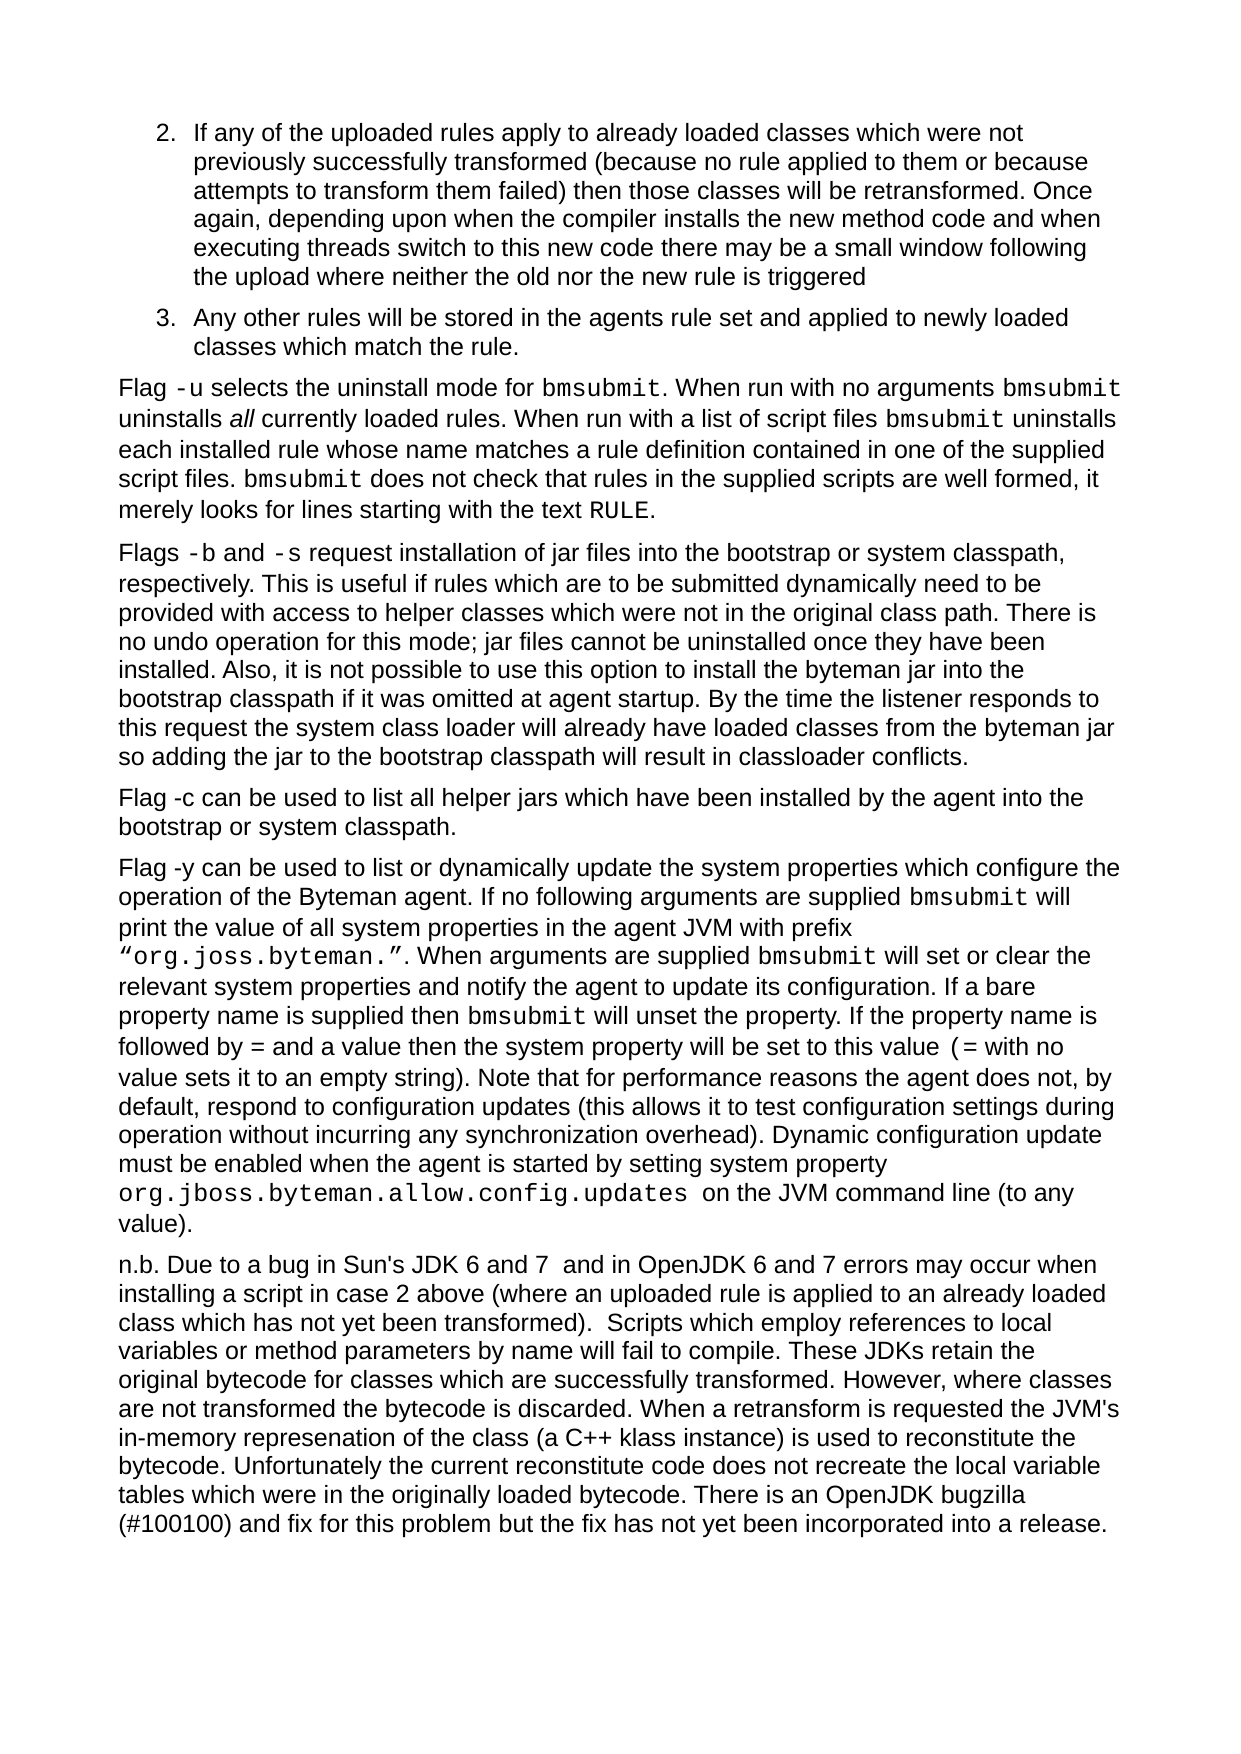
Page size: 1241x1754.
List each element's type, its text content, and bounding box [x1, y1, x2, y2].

list Any other rules will be stored in the agents rule set and applied to newly loaded classes which match the rule. [156, 303, 1122, 361]
text n.b. Due to a bug in Sun's JDK 6 and 7 and in OpenJDK 6 and 7 errors may occur when installing a script in case 2 above (where an uploaded rule is applied to an already loaded class which has not yet been transformed). Scripts which employ references to local variables or method parameters by name will fail to compile. These JDKs retain the original bytecode for classes which are successfully transformed. However, where classes are not transformed the bytecode is discarded. When a retransform is requested the JVM's in-memory represenation of the class (a C++ klass instance) is used to reconstitute the bytecode. Unfortunately the current reconstitute code does not recreate the local variable tables which were in the originally loaded bytecode. There is an OpenJDK bugzilla (#100100) and fix for this problem but the fix has not yet been incorporated into a release. [118, 1250, 1122, 1537]
text Flag -c can be used to list all helper jars which have been installed by the agent into the bootstrap or system classpath. [118, 783, 1122, 840]
text Flags -b and -s request installation of jar files into the bootstrap or system classpath, respectively. This is useful if rules which are to be submitted dynamically need to be provided with access to helper classes which were not in the original class path. There is no undo operation for this mode; jar files cannot be uninstalled once they have been installed. Also, it is not possible to use this option to install the byteman jar into the bootstrap classpath if it was omitted at agent startup. By the time the listener responds to this request the system class loader will already have loaded classes from the byteman jar so adding the jar to the bootstrap classpath will result in classloader conflicts. [118, 538, 1122, 770]
text Flag -u selects the uninstall mode for bmsubmit. When run with no arguments bmsubmit uninstalls all currently loaded rules. When run with a list of script files bmsubmit uninstalls each installed rule whose name matches a rule definition contained in one of the supplied script files. bmsubmit does not check that rules in the supplied scripts are well formed, it merely looks for lines starting with the text RULE. [118, 373, 1122, 526]
text Flag -y can be used to list or dynamically update the system properties which configure the operation of the Byteman agent. If no following arguments are supplied bmsubmit will print the value of all system properties in the agent JVM with prefix “org.joss.byteman.”. When arguments are supplied bmsubmit will set or clear the relevant system properties and notify the agent to update its configuration. If a bare property name is supplied then bmsubmit will unset the property. If the property name is followed by = and a value then the system property will be set to this value (= with no value sets it to an empty string). Note that for performance reasons the agent does not, by default, respond to configuration updates (this allows it to test configuration settings during operation without incurring any synchronization overhead). Dynamic configuration update must be enabled when the agent is started by setting system property org.jboss.byteman.allow.config.updates on the JVM command line (to any value). [118, 853, 1122, 1237]
list If any of the uploaded rules apply to already loaded classes which were not previously successfully transformed (because no rule applied to them or because attempts to transform them failed) then those classes will be retransformed. Once again, depending upon when the compiler installs the new method code and when executing threads switch to this new code there may be a small window following the upload where neither the old nor the new rule is triggered [156, 118, 1122, 291]
